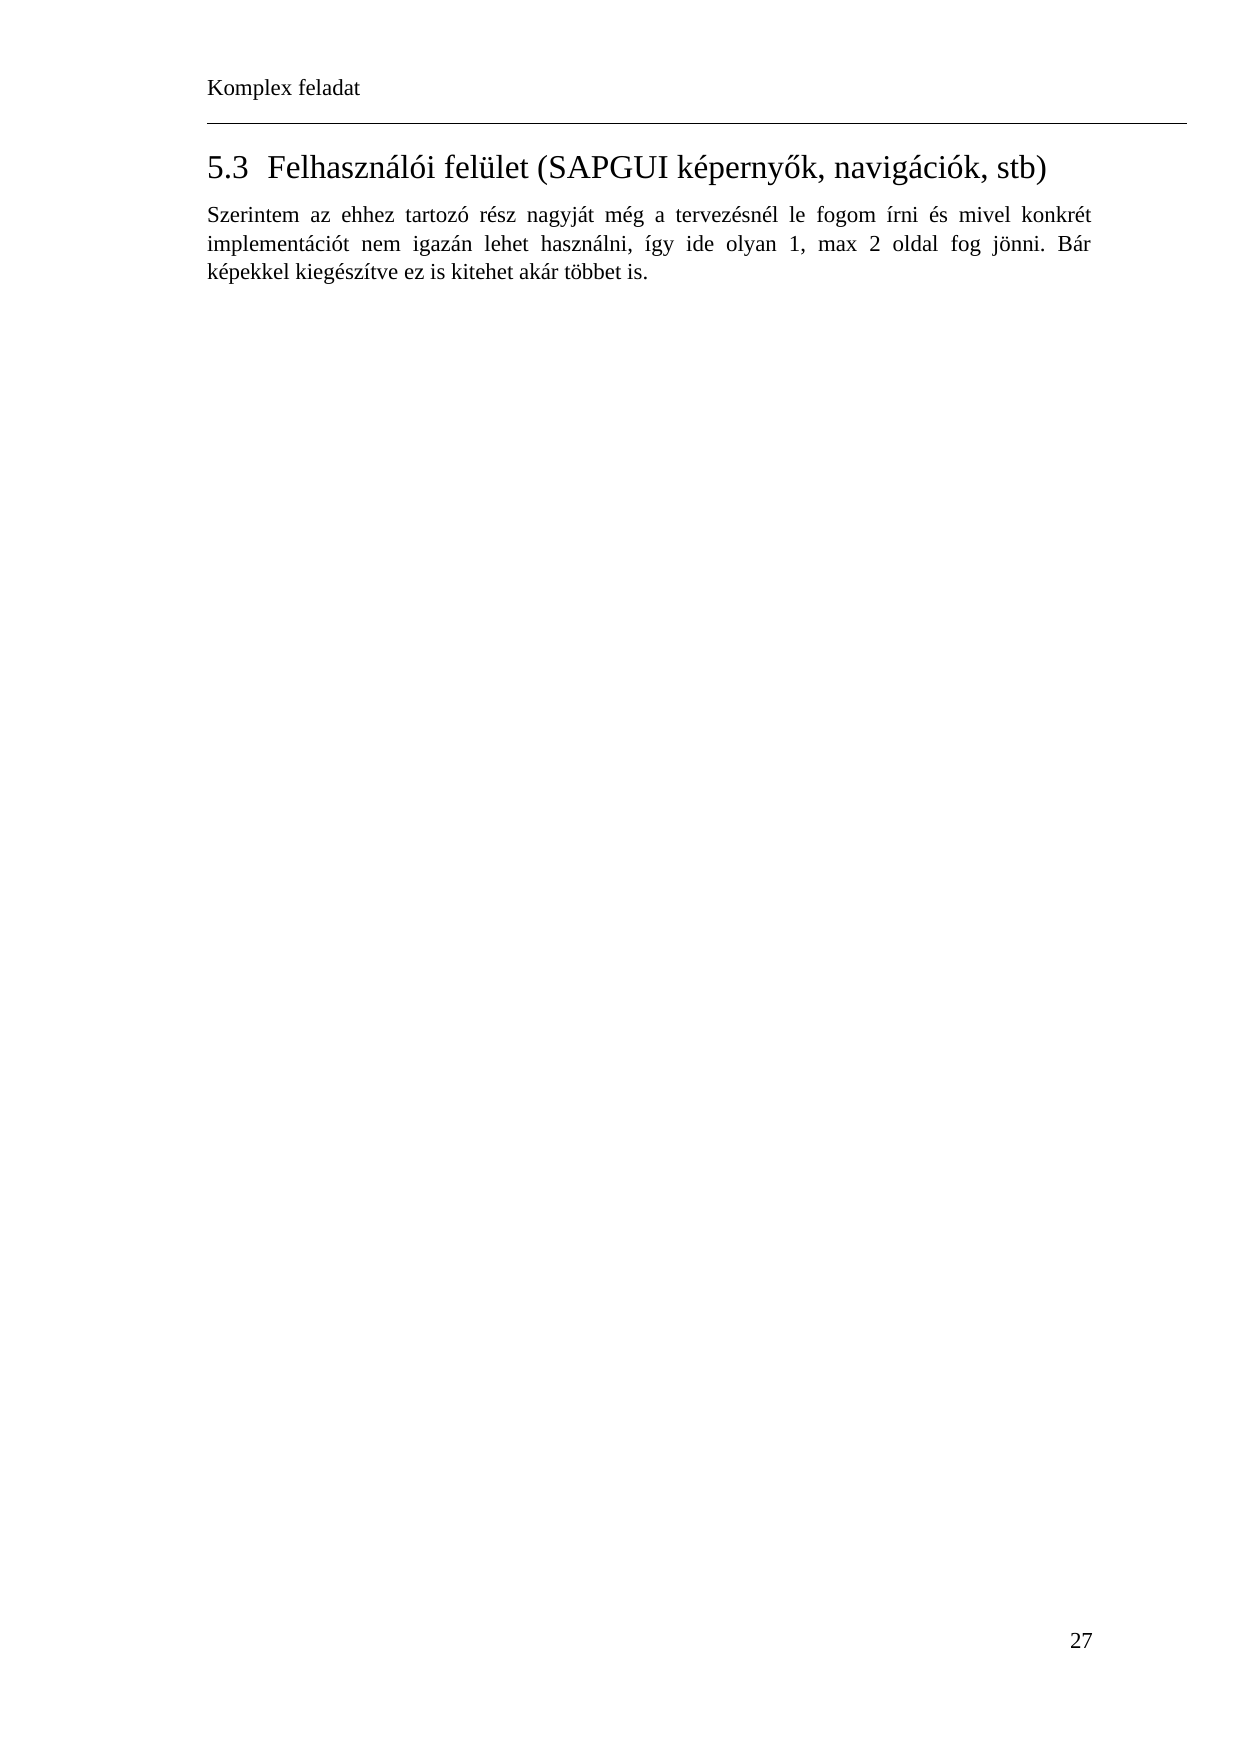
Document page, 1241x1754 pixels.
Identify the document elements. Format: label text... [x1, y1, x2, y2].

subtitle Felhasználói felület (SAPGUI képernyők, navigációk, stb) [207, 148, 1092, 186]
text Szerintem az ehhez tartozó rész nagyját még a tervezésnél le fogom írni és mivel konkrét implementációt nem igazán lehet használni, így ide olyan 1, max 2 oldal fog jönni. Bár képekkel kiegészítve ez is kitehet akár többet is. [207, 202, 1092, 285]
